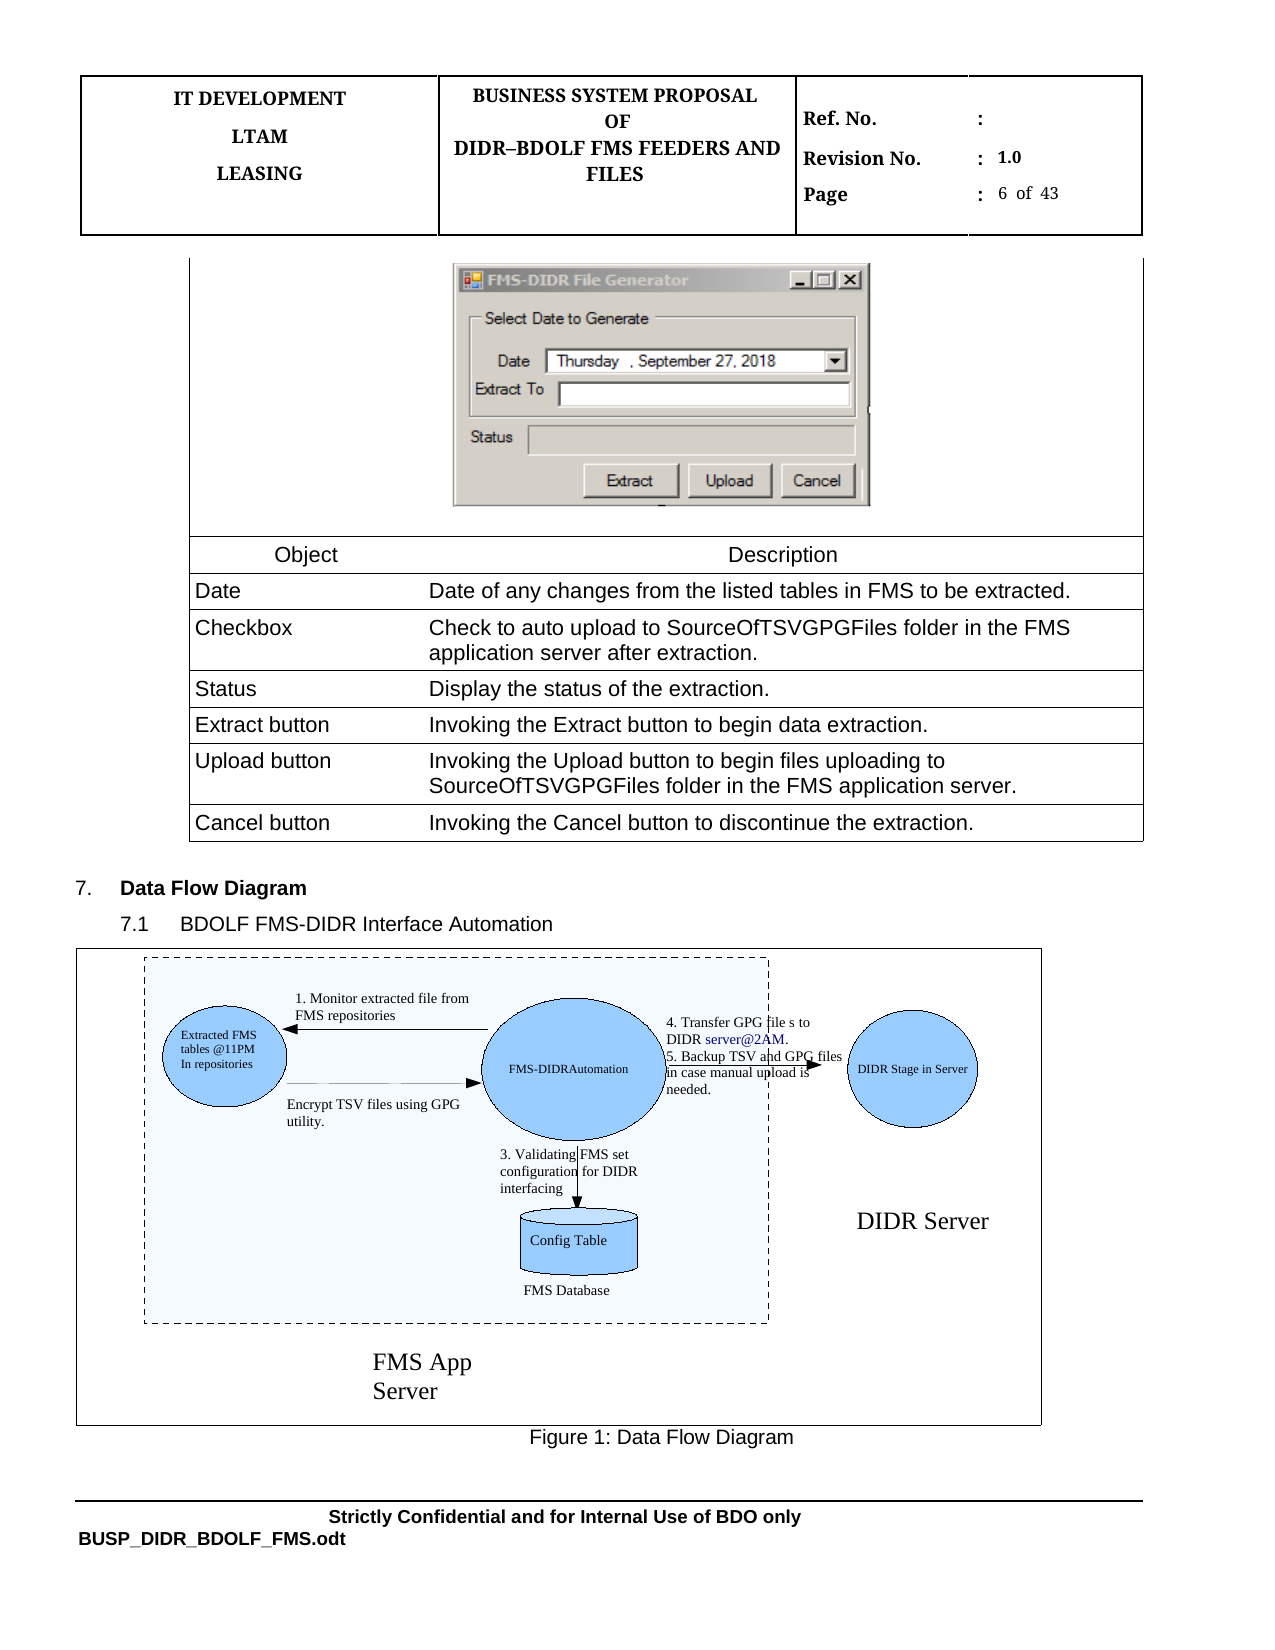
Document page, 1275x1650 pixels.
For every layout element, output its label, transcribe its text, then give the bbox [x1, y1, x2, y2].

table_cell [190, 258, 1143, 536]
table_cell Invoking the Extract button to begin data extraction. [423, 708, 1143, 743]
table_cell Extract button [190, 708, 423, 743]
table_cell Object [190, 537, 423, 573]
table_cell Invoking the Upload button to begin files uploading to SourceOfTSVGPGFiles folder in the FMS application server. [423, 744, 1143, 804]
table_cell Upload button [190, 744, 423, 804]
table_cell Date of any changes from the listed tables in FMS to be extracted. [423, 574, 1143, 609]
table_cell Display the status of the extraction. [423, 671, 1143, 707]
table_cell Description [423, 537, 1143, 573]
table_cell Checkbox [190, 610, 423, 670]
table_cell Status [190, 671, 423, 707]
list BDOLF FMS-DIDR Interface Automation [120, 912, 1143, 935]
table_cell Cancel button [190, 805, 423, 841]
table_cell Invoking the Cancel button to discontinue the extraction. [423, 805, 1143, 841]
table_cell Check to auto upload to SourceOfTSVGPGFiles folder in the FMS application server after extraction. [423, 610, 1143, 670]
table_cell Date [190, 574, 423, 609]
table_header [77, 949, 1041, 1425]
list Figure 1: Data Flow Diagram [120, 1425, 1143, 1448]
list Data Flow Diagram [75, 876, 1143, 900]
